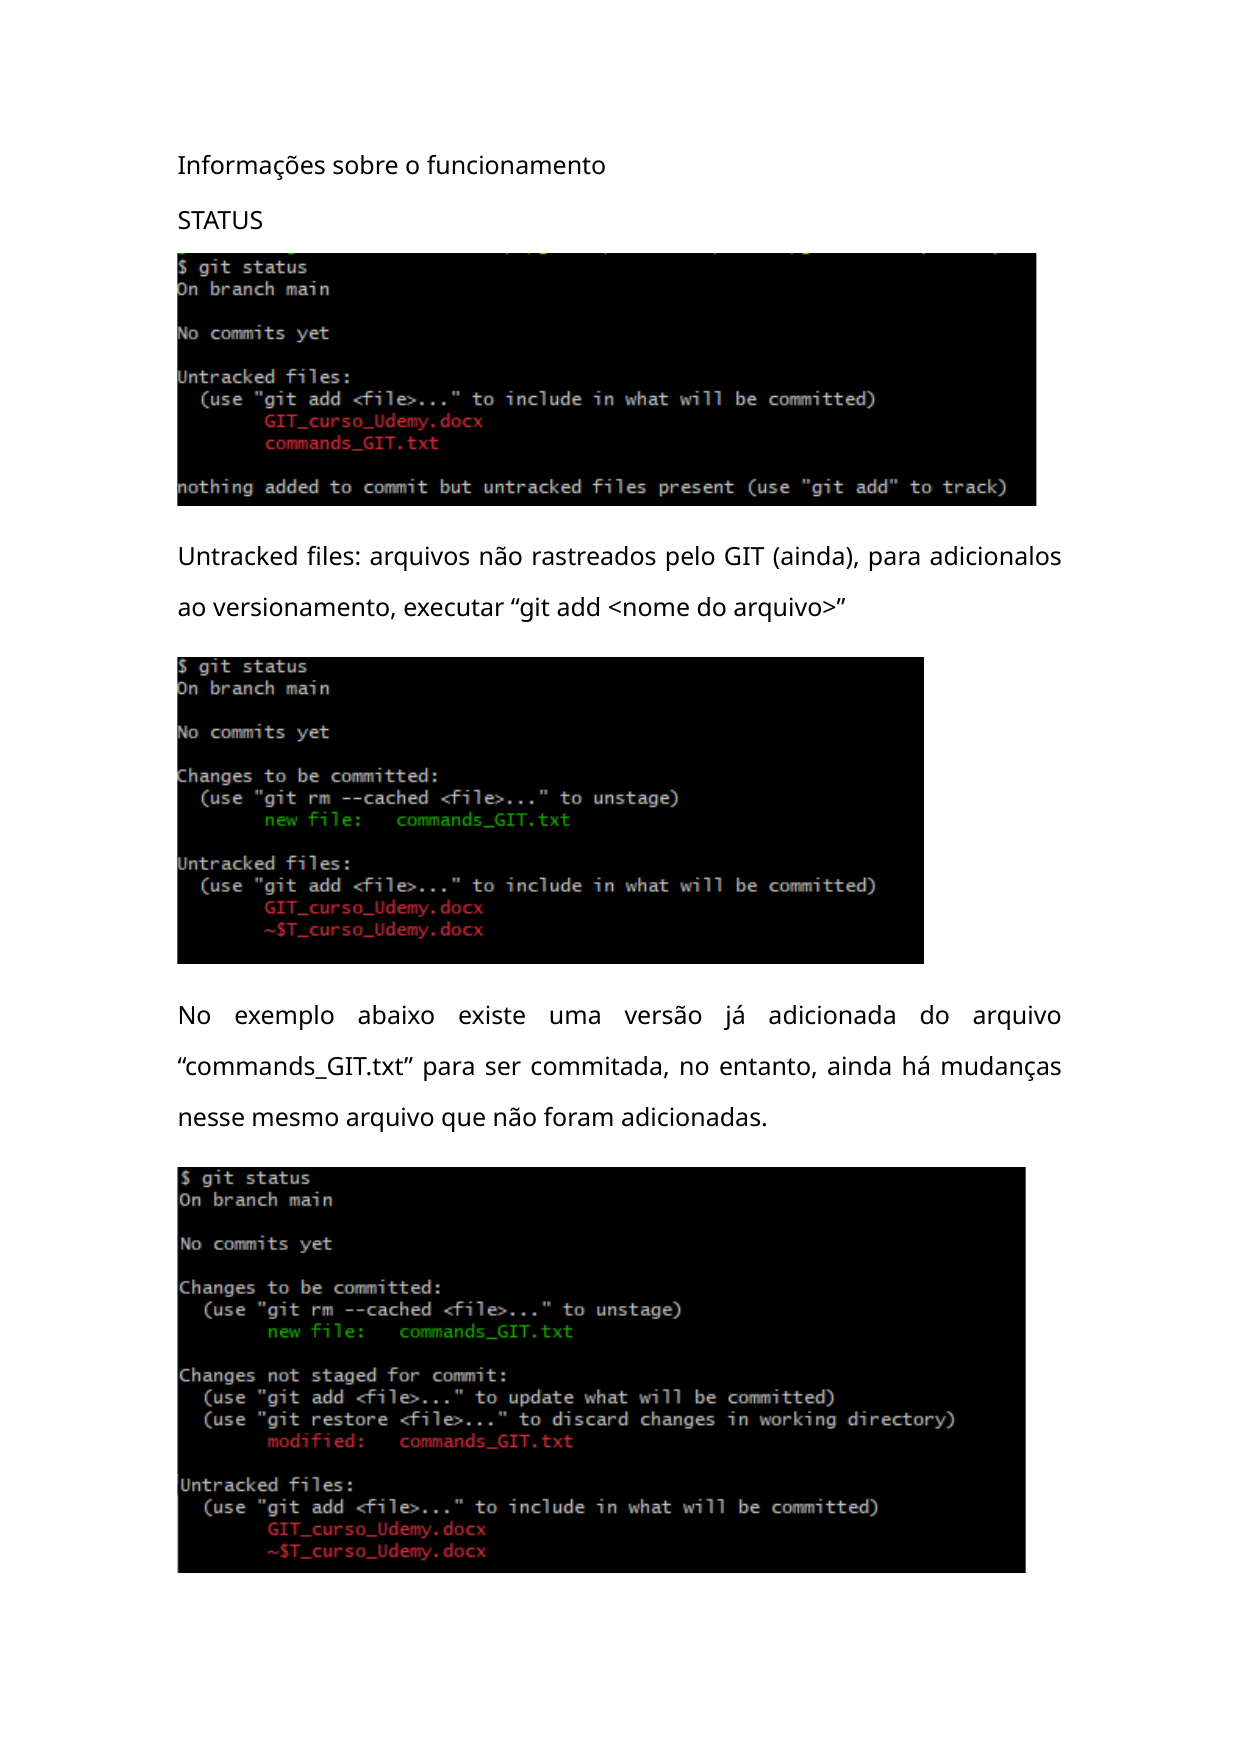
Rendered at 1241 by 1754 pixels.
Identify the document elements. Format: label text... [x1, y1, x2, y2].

title Informações sobre o funcionamento [177, 148, 1063, 182]
title STATUS [177, 203, 1063, 237]
picture [177, 253, 1037, 506]
text No exemplo abaixo existe uma versão já adicionada do arquivo “commands_GIT.txt” para ser commitada, no entanto, ainda há mudanças nesse mesmo arquivo que não foram adicionadas. [177, 998, 1063, 1134]
text Untracked files: arquivos não rastreados pelo GIT (ainda), para adicionalos ao versionamento, executar “git add <nome do arquivo>” [177, 539, 1063, 624]
picture [177, 657, 924, 964]
picture [177, 1167, 1026, 1573]
